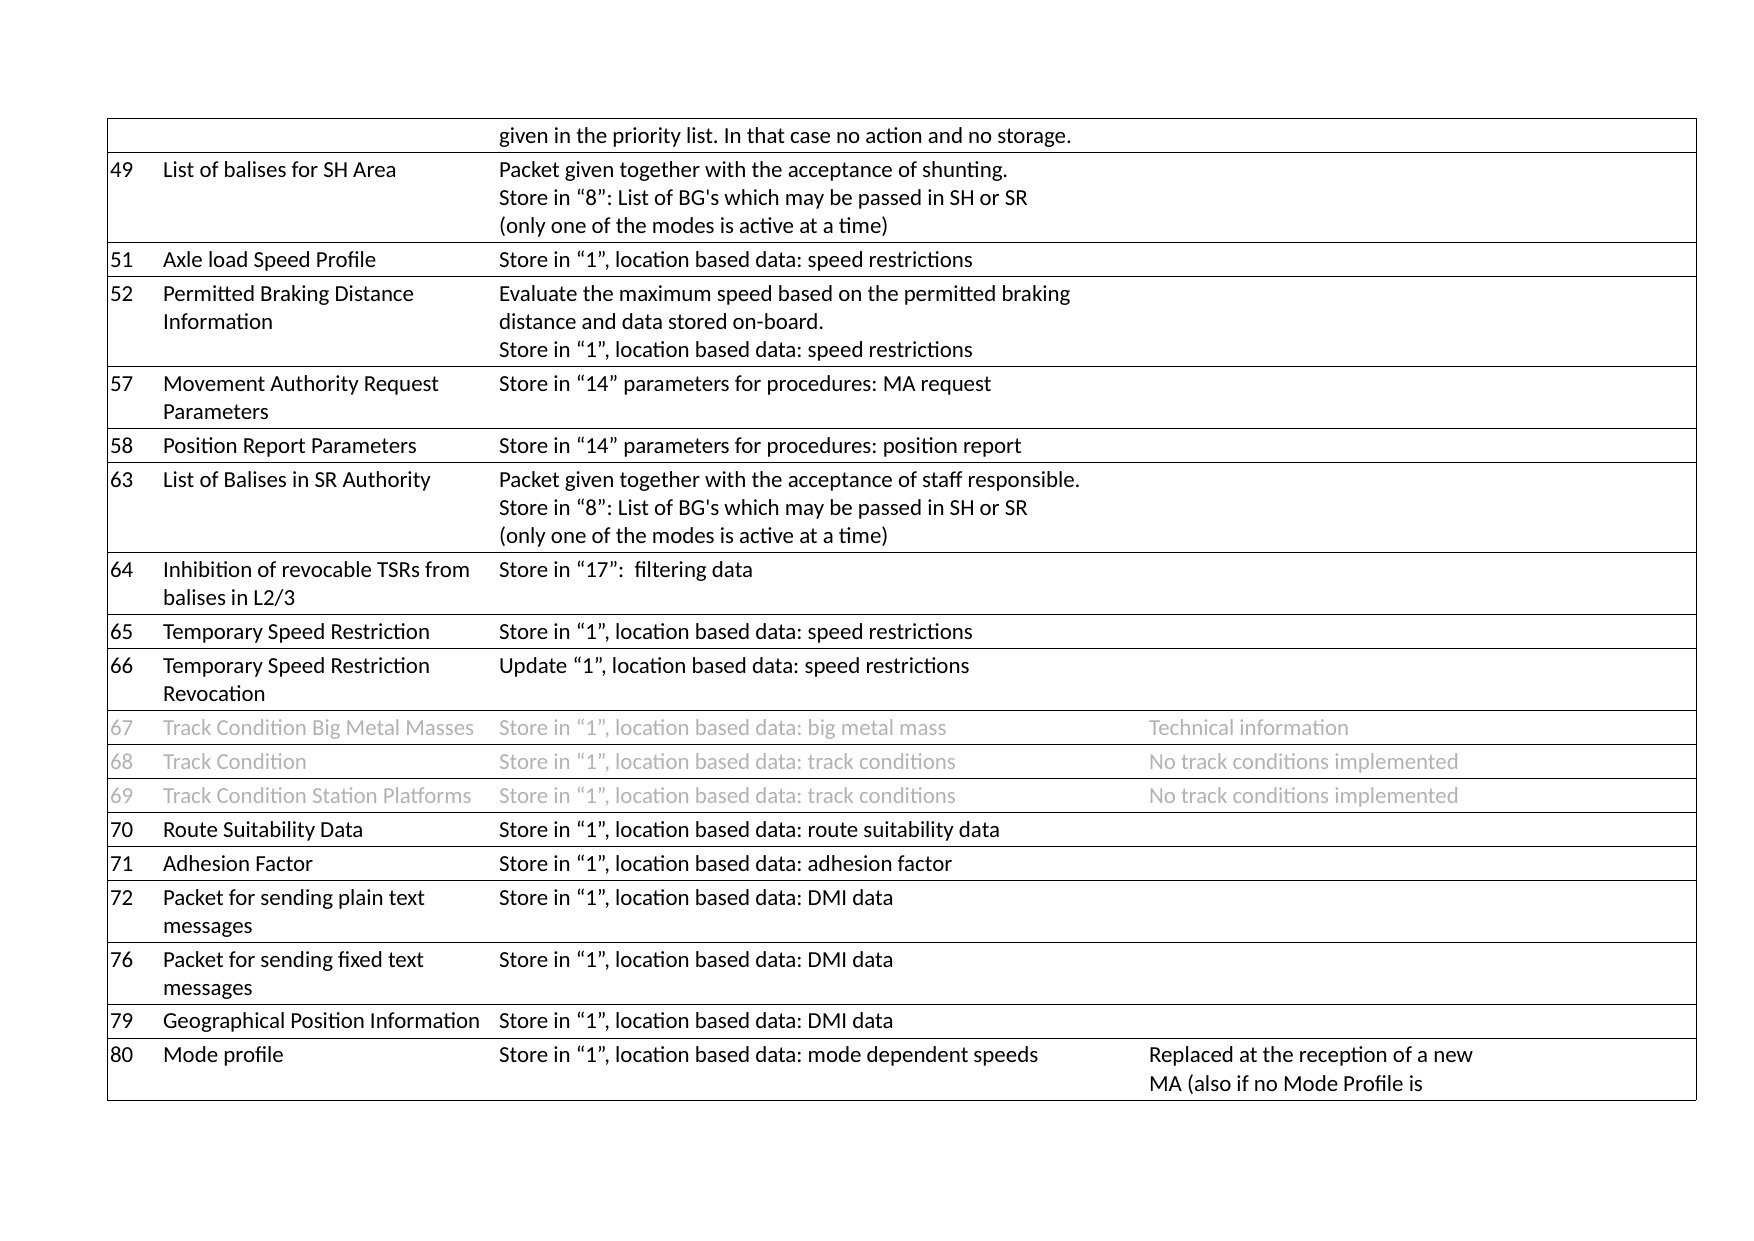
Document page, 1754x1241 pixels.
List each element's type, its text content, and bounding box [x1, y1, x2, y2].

table_cell Store in “14” parameters for procedures: MA request [496, 367, 1146, 428]
table_cell [1494, 813, 1696, 846]
table_cell Store in “14” parameters for procedures: position report [496, 429, 1146, 462]
table_cell 66 [108, 649, 160, 710]
table_cell Store in “1”, location based data: speed restrictions [496, 615, 1146, 648]
table_cell [1146, 847, 1494, 880]
table_cell Adhesion Factor [160, 847, 496, 880]
table_cell [1494, 463, 1696, 552]
table_cell Store in “17”: filtering data [496, 553, 1146, 614]
table_cell 70 [108, 813, 160, 846]
table_cell 69 [108, 779, 160, 812]
table_cell Movement Authority Request Parameters [160, 367, 496, 428]
table_cell 58 [108, 429, 160, 462]
table_cell List of balises for SH Area [160, 153, 496, 242]
table_cell Axle load Speed Profile [160, 243, 496, 276]
table_cell [1494, 277, 1696, 366]
table_cell [1494, 1005, 1696, 1038]
table_cell [1146, 153, 1494, 242]
table_cell 49 [108, 153, 160, 242]
table_cell 51 [108, 243, 160, 276]
table_cell Geographical Position Information [160, 1005, 496, 1038]
table_cell Inhibition of revocable TSRs from balises in L2/3 [160, 553, 496, 614]
table_cell 80 [108, 1039, 160, 1099]
table_cell [1146, 553, 1494, 614]
table_cell [1494, 1039, 1696, 1099]
table_cell Store in “1”, location based data: big metal mass [496, 711, 1146, 744]
table_cell Packet for sending fixed text messages [160, 943, 496, 1004]
table_cell [1146, 429, 1494, 462]
table_cell Store in “1”, location based data: route suitability data [496, 813, 1146, 846]
table_cell [108, 119, 160, 152]
table_cell Store in “1”, location based data: mode dependent speeds [496, 1039, 1146, 1099]
table_cell [1494, 119, 1696, 152]
table_cell [1494, 847, 1696, 880]
table_cell [1146, 463, 1494, 552]
table_cell Store in “1”, location based data: DMI data [496, 1005, 1146, 1038]
table_cell Position Report Parameters [160, 429, 496, 462]
table_cell Store in “1”, location based data: speed restrictions [496, 243, 1146, 276]
table_cell List of Balises in SR Authority [160, 463, 496, 552]
table_cell Temporary Speed Restriction Revocation [160, 649, 496, 710]
table_cell Track Condition [160, 745, 496, 778]
table_cell [1146, 119, 1494, 152]
table_cell 68 [108, 745, 160, 778]
table_cell [1494, 429, 1696, 462]
table_cell Route Suitability Data [160, 813, 496, 846]
table_cell [1494, 153, 1696, 242]
table_cell [1146, 649, 1494, 710]
table_cell 52 [108, 277, 160, 366]
table_cell [1494, 711, 1696, 744]
table_cell Packet for sending plain text messages [160, 881, 496, 942]
table_cell Replaced at the reception of a new MA (also if no Mode Profile is [1146, 1039, 1494, 1099]
table_cell [1146, 277, 1494, 366]
table_cell [1494, 649, 1696, 710]
table_cell 57 [108, 367, 160, 428]
table_cell [1146, 243, 1494, 276]
table_cell Evaluate the maximum speed based on the permitted braking distance and data stored on-board. Store in “1”, location based data: speed restrictions [496, 277, 1146, 366]
table_cell Packet given together with the acceptance of staff responsible. Store in “8”: List of BG's which may be passed in SH or SR (only one of the modes is active at a time) [496, 463, 1146, 552]
table_cell Store in “1”, location based data: track conditions [496, 779, 1146, 812]
table_cell 79 [108, 1005, 160, 1038]
table_cell 71 [108, 847, 160, 880]
table_cell [1494, 779, 1696, 812]
table_cell [1146, 813, 1494, 846]
table_cell Temporary Speed Restriction [160, 615, 496, 648]
table_cell [1146, 615, 1494, 648]
table_cell [1494, 881, 1696, 942]
table_cell Track Condition Big Metal Masses [160, 711, 496, 744]
table_cell [1146, 1005, 1494, 1038]
table_cell Mode profile [160, 1039, 496, 1099]
table_cell given in the priority list. In that case no action and no storage. [496, 119, 1146, 152]
table_cell 63 [108, 463, 160, 552]
table_cell [1146, 943, 1494, 1004]
table_cell [1146, 881, 1494, 942]
table_cell 64 [108, 553, 160, 614]
table_cell [160, 119, 496, 152]
table_cell [1494, 553, 1696, 614]
table_cell 65 [108, 615, 160, 648]
table_cell 72 [108, 881, 160, 942]
table_cell Store in “1”, location based data: DMI data [496, 943, 1146, 1004]
table_cell Update “1”, location based data: speed restrictions [496, 649, 1146, 710]
table_cell No track conditions implemented [1146, 745, 1494, 778]
table_cell 67 [108, 711, 160, 744]
table_cell [1494, 367, 1696, 428]
table_cell [1146, 367, 1494, 428]
table_cell No track conditions implemented [1146, 779, 1494, 812]
table_cell Packet given together with the acceptance of shunting. Store in “8”: List of BG's which may be passed in SH or SR (only one of the modes is active at a time) [496, 153, 1146, 242]
table_cell Store in “1”, location based data: track conditions [496, 745, 1146, 778]
table_cell [1494, 745, 1696, 778]
table_cell Technical information [1146, 711, 1494, 744]
table_cell Track Condition Station Platforms [160, 779, 496, 812]
table_cell Store in “1”, location based data: adhesion factor [496, 847, 1146, 880]
table_cell [1494, 943, 1696, 1004]
table_cell [1494, 615, 1696, 648]
table_cell [1494, 243, 1696, 276]
table_cell Permitted Braking Distance Information [160, 277, 496, 366]
table_cell Store in “1”, location based data: DMI data [496, 881, 1146, 942]
table_cell 76 [108, 943, 160, 1004]
